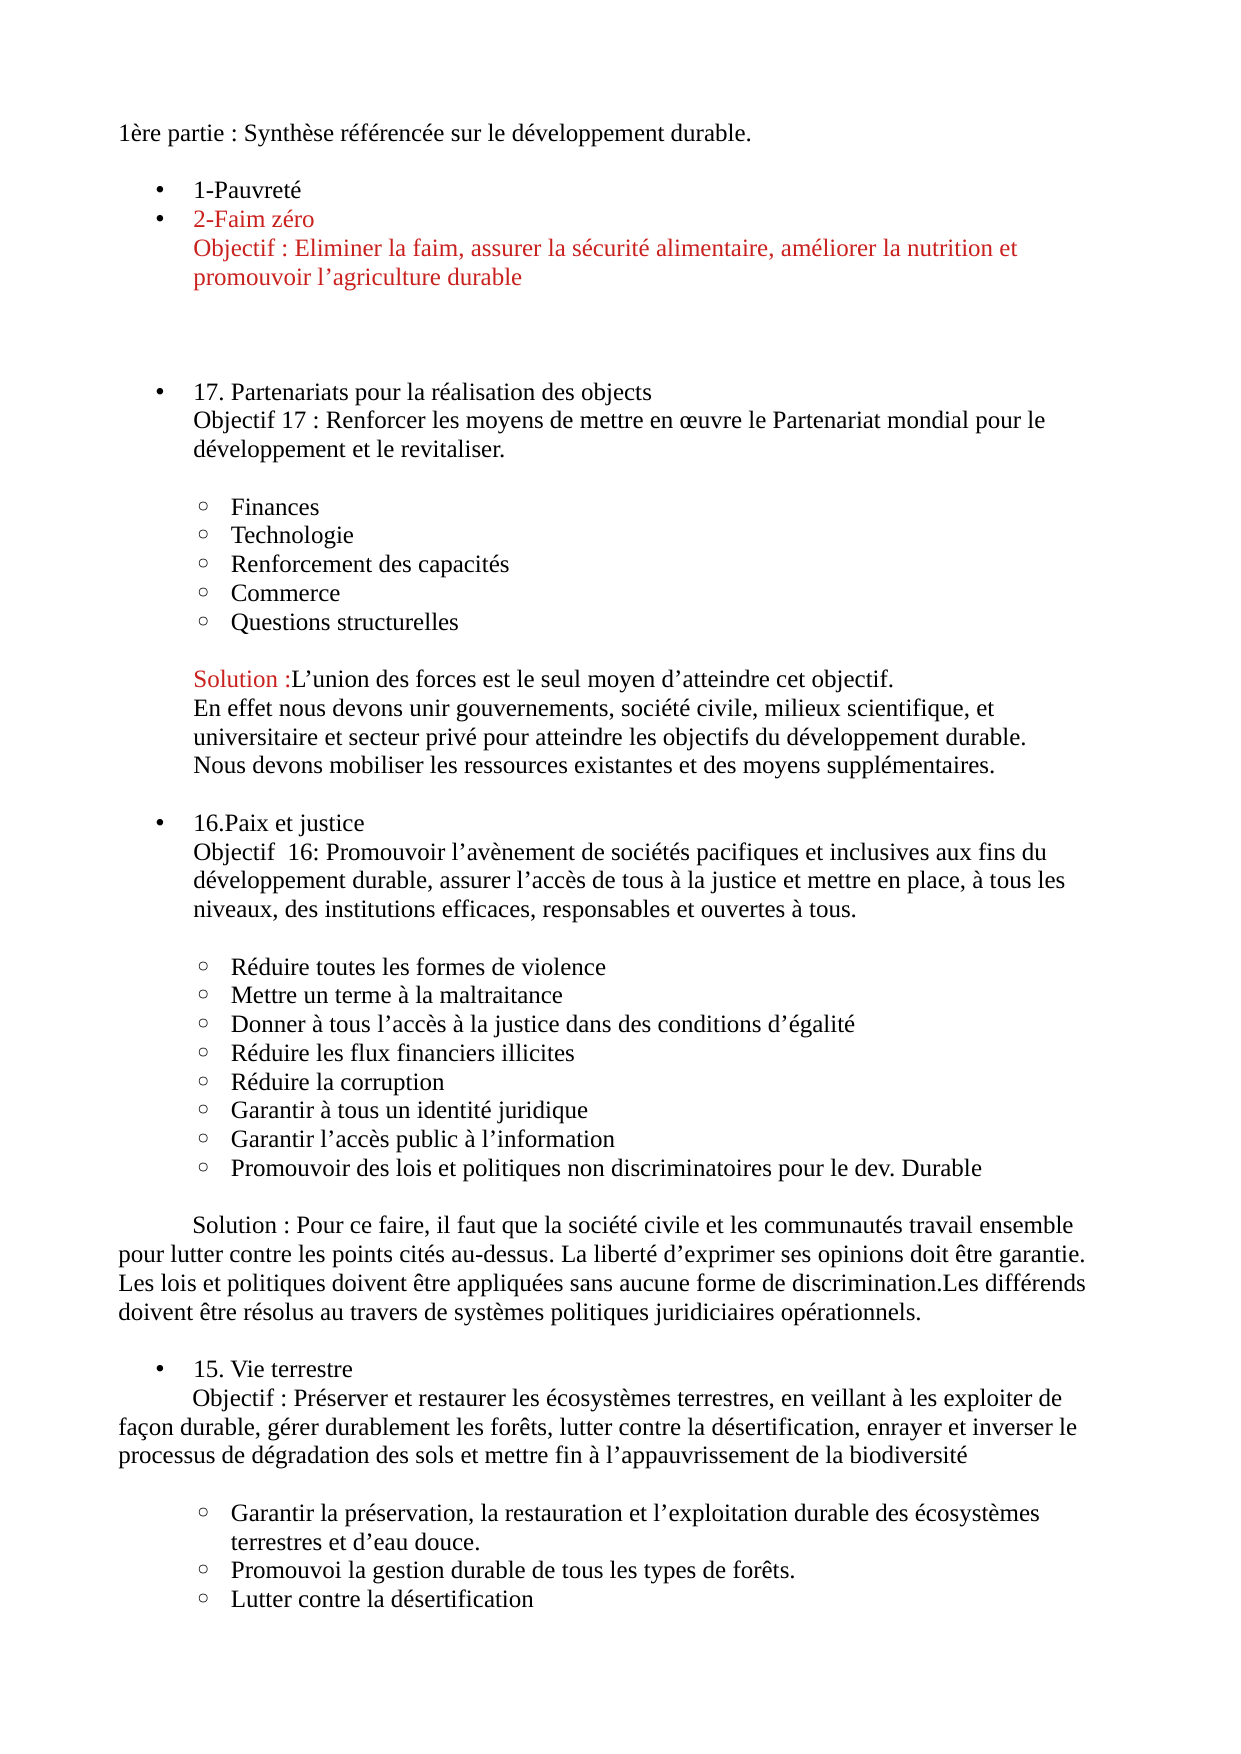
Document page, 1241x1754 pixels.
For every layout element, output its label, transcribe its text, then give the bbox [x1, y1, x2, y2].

list Commerce [193, 578, 1122, 607]
list Réduire toutes les formes de violence [193, 952, 1122, 981]
list Technologie [193, 521, 1122, 549]
list 2-Faim zéro Objectif : Eliminer la faim, assurer la sécurité alimentaire, améliorer la nutrition et promouvoir l’agriculture durable [156, 204, 1122, 377]
list Garantir l’accès public à l’information [193, 1124, 1122, 1153]
list Renforcement des capacités [193, 549, 1122, 578]
list Nous devons mobiliser les ressources existantes et des moyens supplémentaires. [156, 751, 1122, 808]
list Donner à tous l’accès à la justice dans des conditions d’égalité [193, 1009, 1122, 1038]
list 17. Partenariats pour la réalisation des objects Objectif 17 : Renforcer les moyens de mettre en œuvre le Partenariat mondial pour le développement et le revitaliser. [156, 377, 1122, 463]
list Objectif 16: Promouvoir l’avènement de sociétés pacifiques et inclusives aux fins du développement durable, assurer l’accès de tous à la justice et mettre en place, à tous les niveaux, des institutions efficaces, responsables et ouvertes à tous. [156, 837, 1122, 923]
list Mettre un terme à la maltraitance [193, 981, 1122, 1009]
list 1-Pauvreté [156, 176, 1122, 204]
list Solution :L’union des forces est le seul moyen d’atteindre cet objectif. [156, 636, 1122, 693]
list Lutter contre la désertification [193, 1584, 1122, 1613]
list 15. Vie terrestre [156, 1354, 1122, 1383]
list Garantir la préservation, la restauration et l’exploitation durable des écosystèmes terrestres et d’eau douce. [193, 1498, 1122, 1556]
text 1ère partie : Synthèse référencée sur le développement durable. [118, 118, 1122, 147]
list Promouvoir des lois et politiques non discriminatoires pour le dev. Durable [193, 1153, 1122, 1182]
text Solution : Pour ce faire, il faut que la société civile et les communautés travail ensemble pour lutter contre les points cités au-dessus. La liberté d’exprimer ses opinions doit être garantie. Les lois et politiques doivent être appliquées sans aucune forme de discrimination.Les différends doivent être résolus au travers de systèmes politiques juridiciaires opérationnels. [118, 1211, 1122, 1326]
list Questions structurelles [193, 607, 1122, 636]
list Réduire les flux financiers illicites [193, 1038, 1122, 1067]
list Promouvoi la gestion durable de tous les types de forêts. [193, 1556, 1122, 1584]
list En effet nous devons unir gouvernements, société civile, milieux scientifique, et universitaire et secteur privé pour atteindre les objectifs du développement durable. [156, 693, 1122, 751]
list 16.Paix et justice [156, 808, 1122, 837]
list Réduire la corruption [193, 1067, 1122, 1096]
text Objectif : Préserver et restaurer les écosystèmes terrestres, en veillant à les exploiter de façon durable, gérer durablement les forêts, lutter contre la désertification, enrayer et inverser le processus de dégradation des sols et mettre fin à l’appauvrissement de la biodiversité [118, 1383, 1122, 1469]
list Garantir à tous un identité juridique [193, 1096, 1122, 1124]
list Finances [193, 492, 1122, 521]
